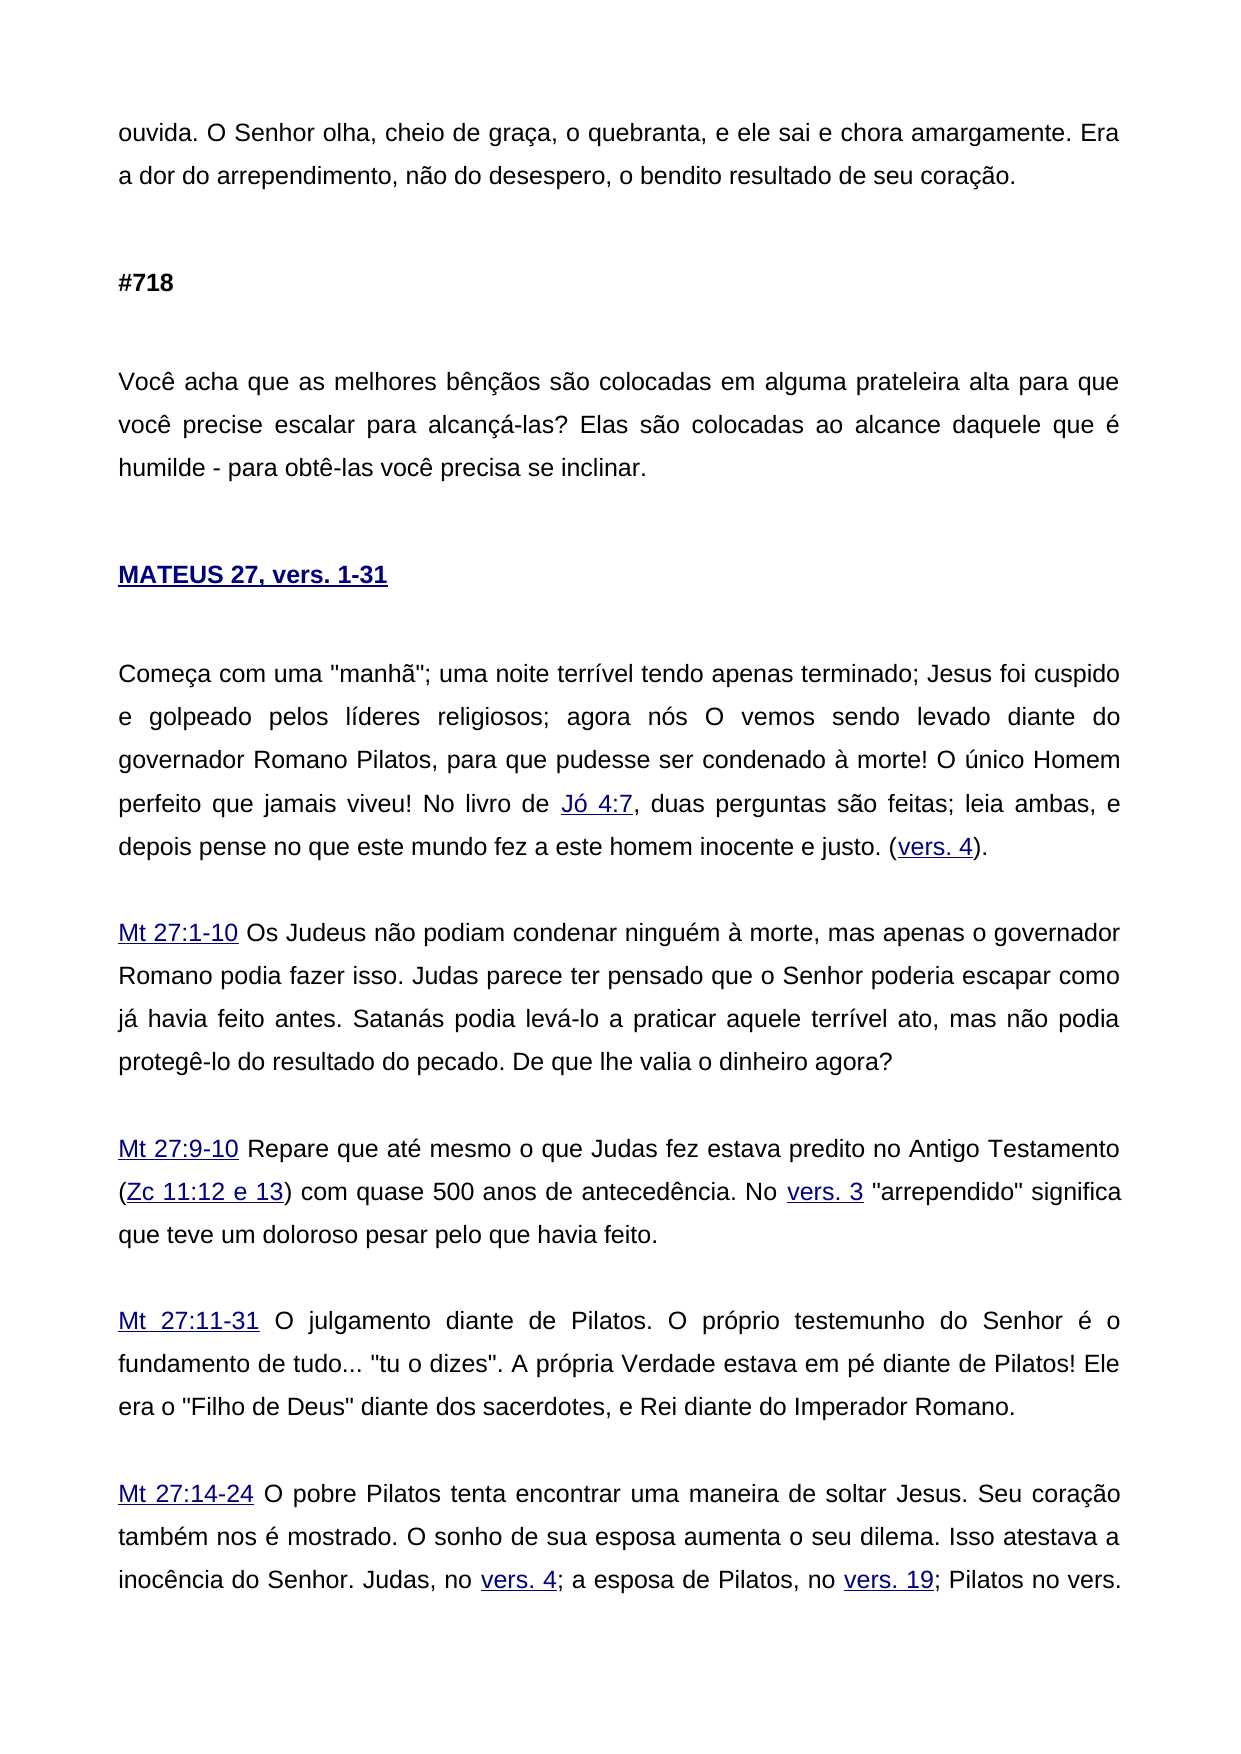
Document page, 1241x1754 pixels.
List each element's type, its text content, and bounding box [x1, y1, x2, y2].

text Mt 27:1-10 Os Judeus não podiam condenar ninguém à morte, mas apenas o governador Romano podia fazer isso. Judas parece ter pensado que o Senhor poderia escapar como já havia feito antes. Satanás podia levá-lo a praticar aquele terrível ato, mas não podia protegê-lo do resultado do pecado. De que lhe valia o dinheiro agora? [118, 918, 1122, 1076]
text ouvida. O Senhor olha, cheio de graça, o quebranta, e ele sai e chora amargamente. Era a dor do arrependimento, não do desespero, o bendito resultado de seu coração. [118, 118, 1122, 190]
text Você acha que as melhores bênçãos são colocadas em alguma prateleira alta para que você precise escalar para alcançá-las? Elas são colocadas ao alcance daquele que é humilde - para obtê-las você precisa se inclinar. [118, 367, 1122, 482]
text Mt 27:9-10 Repare que até mesmo o que Judas fez estava predito no Antigo Testamento (Zc 11:12 e 13) com quase 500 anos de antecedência. No vers. 3 "arrependido" significa que teve um doloroso pesar pelo que havia feito. [118, 1133, 1122, 1248]
text Mt 27:11-31 O julgamento diante de Pilatos. O próprio testemunho do Senhor é o fundamento de tudo... "tu o dizes". A própria Verdade estava em pé diante de Pilatos! Ele era o "Filho de Deus" diante dos sacerdotes, e Rei diante do Imperador Romano. [118, 1306, 1122, 1421]
subtitle MATEUS 27, vers. 1-31 [118, 560, 1122, 589]
subtitle #718 [118, 268, 1122, 297]
text Mt 27:14-24 O pobre Pilatos tenta encontrar uma maneira de soltar Jesus. Seu coração também nos é mostrado. O sonho de sua esposa aumenta o seu dilema. Isso atestava a inocência do Senhor. Judas, no vers. 4; a esposa de Pilatos, no vers. 19; Pilatos no vers. [118, 1478, 1122, 1593]
text Começa com uma "manhã"; uma noite terrível tendo apenas terminado; Jesus foi cuspido e golpeado pelos líderes religiosos; agora nós O vemos sendo levado diante do governador Romano Pilatos, para que pudesse ser condenado à morte! O único Homem perfeito que jamais viveu! No livro de Jó 4:7, duas perguntas são feitas; leia ambas, e depois pense no que este mundo fez a este homem inocente e justo. (vers. 4). [118, 659, 1122, 860]
